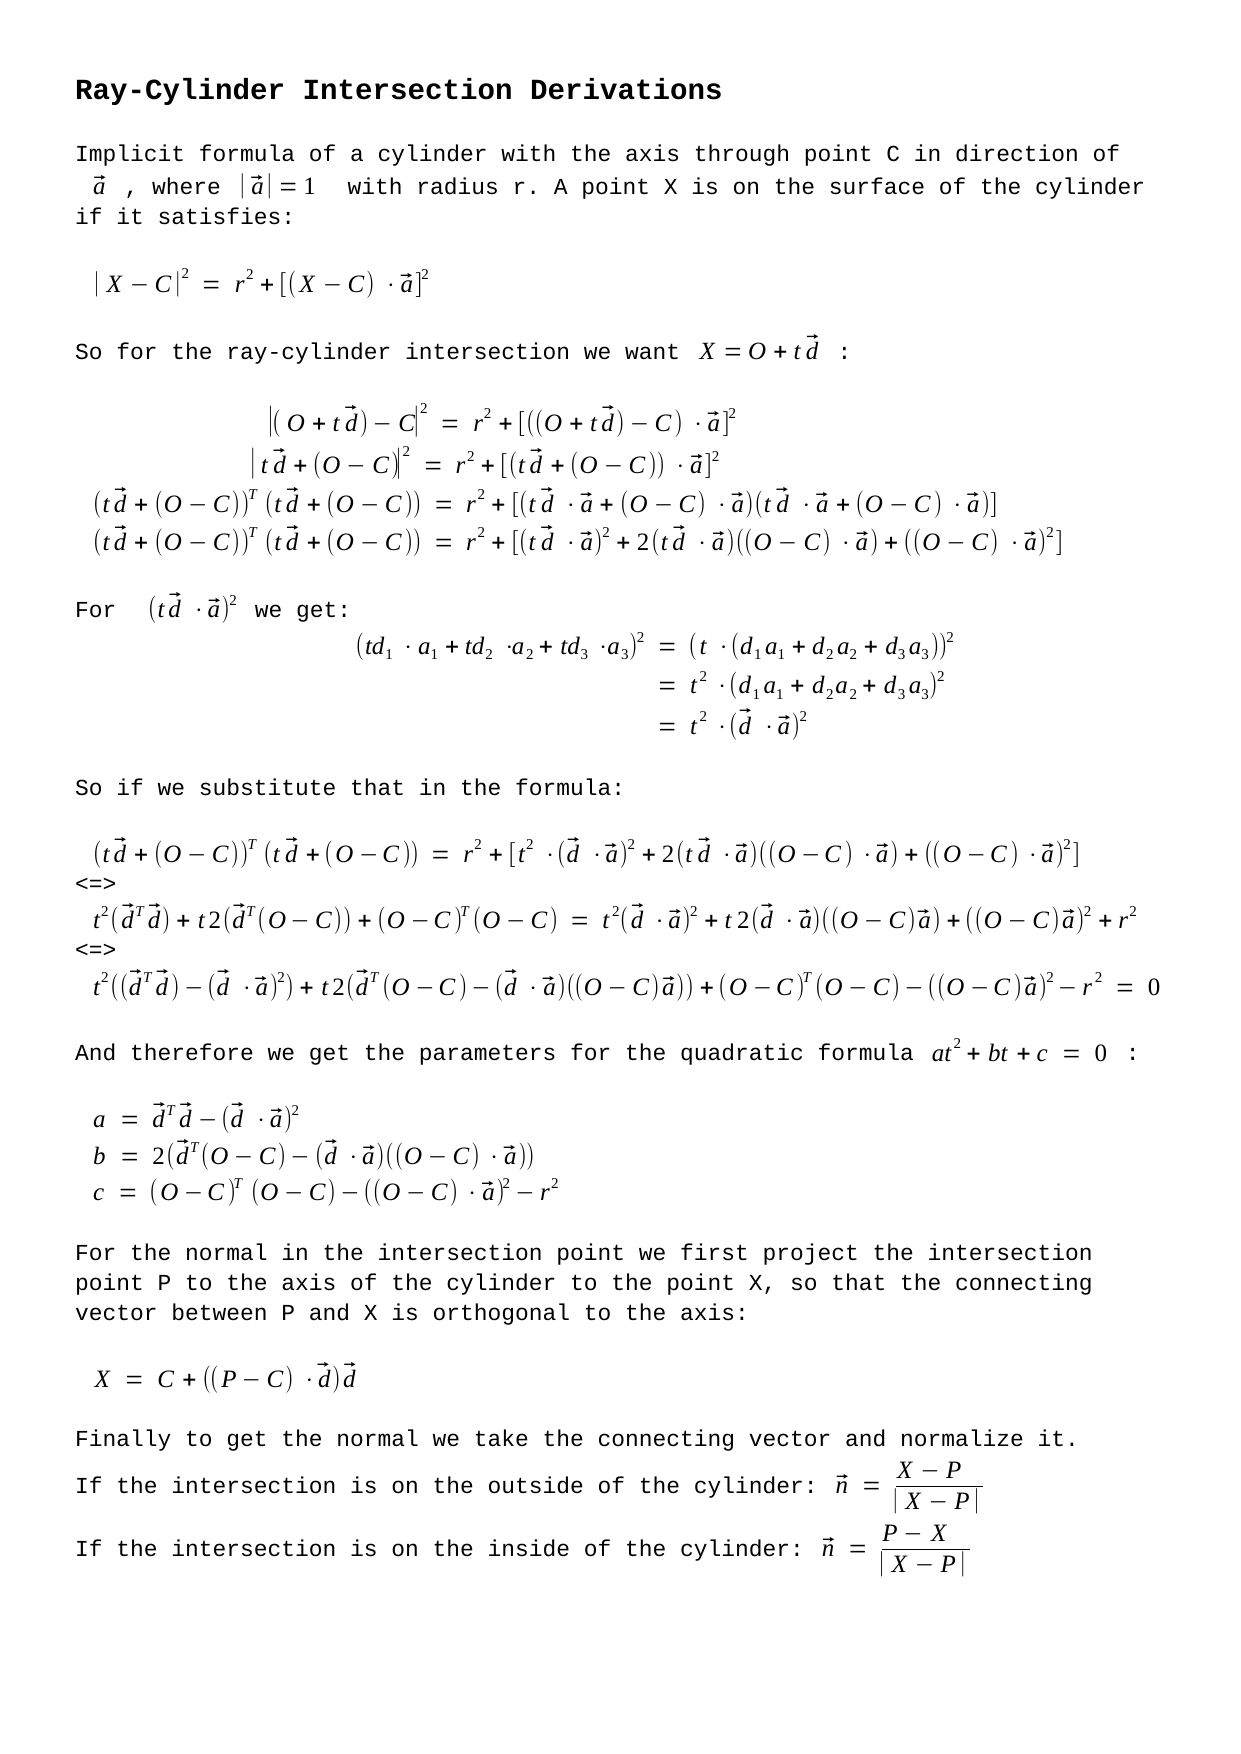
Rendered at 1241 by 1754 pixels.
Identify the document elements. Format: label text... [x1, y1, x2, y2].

text So for the ray-cylinder intersection we want: [75, 333, 1165, 366]
text <=> [75, 938, 1165, 964]
text Ray-Cylinder Intersection Derivations [75, 75, 1165, 108]
text If the intersection is on the inside of the cylinder: [75, 1519, 1165, 1579]
text <=> [75, 872, 1165, 898]
text Finally to get the normal we take the connecting vector and normalize it. [75, 1427, 1165, 1453]
text For we get: [75, 591, 1165, 624]
text So if we substitute that in the formula: [75, 776, 1165, 802]
text Implicit formula of a cylinder with the axis through point C in direction of, where with radius r. A point X is on the surface of the cylinder if it satisfies: [75, 143, 1165, 231]
text For the normal in the intersection point we first project the intersection point P to the axis of the cylinder to the point X, so that the connecting vector between P and X is orthogonal to the axis: [75, 1242, 1165, 1327]
text And therefore we get the parameters for the quadratic formula: [75, 1034, 1165, 1067]
text If the intersection is on the outside of the cylinder: [75, 1457, 1165, 1516]
